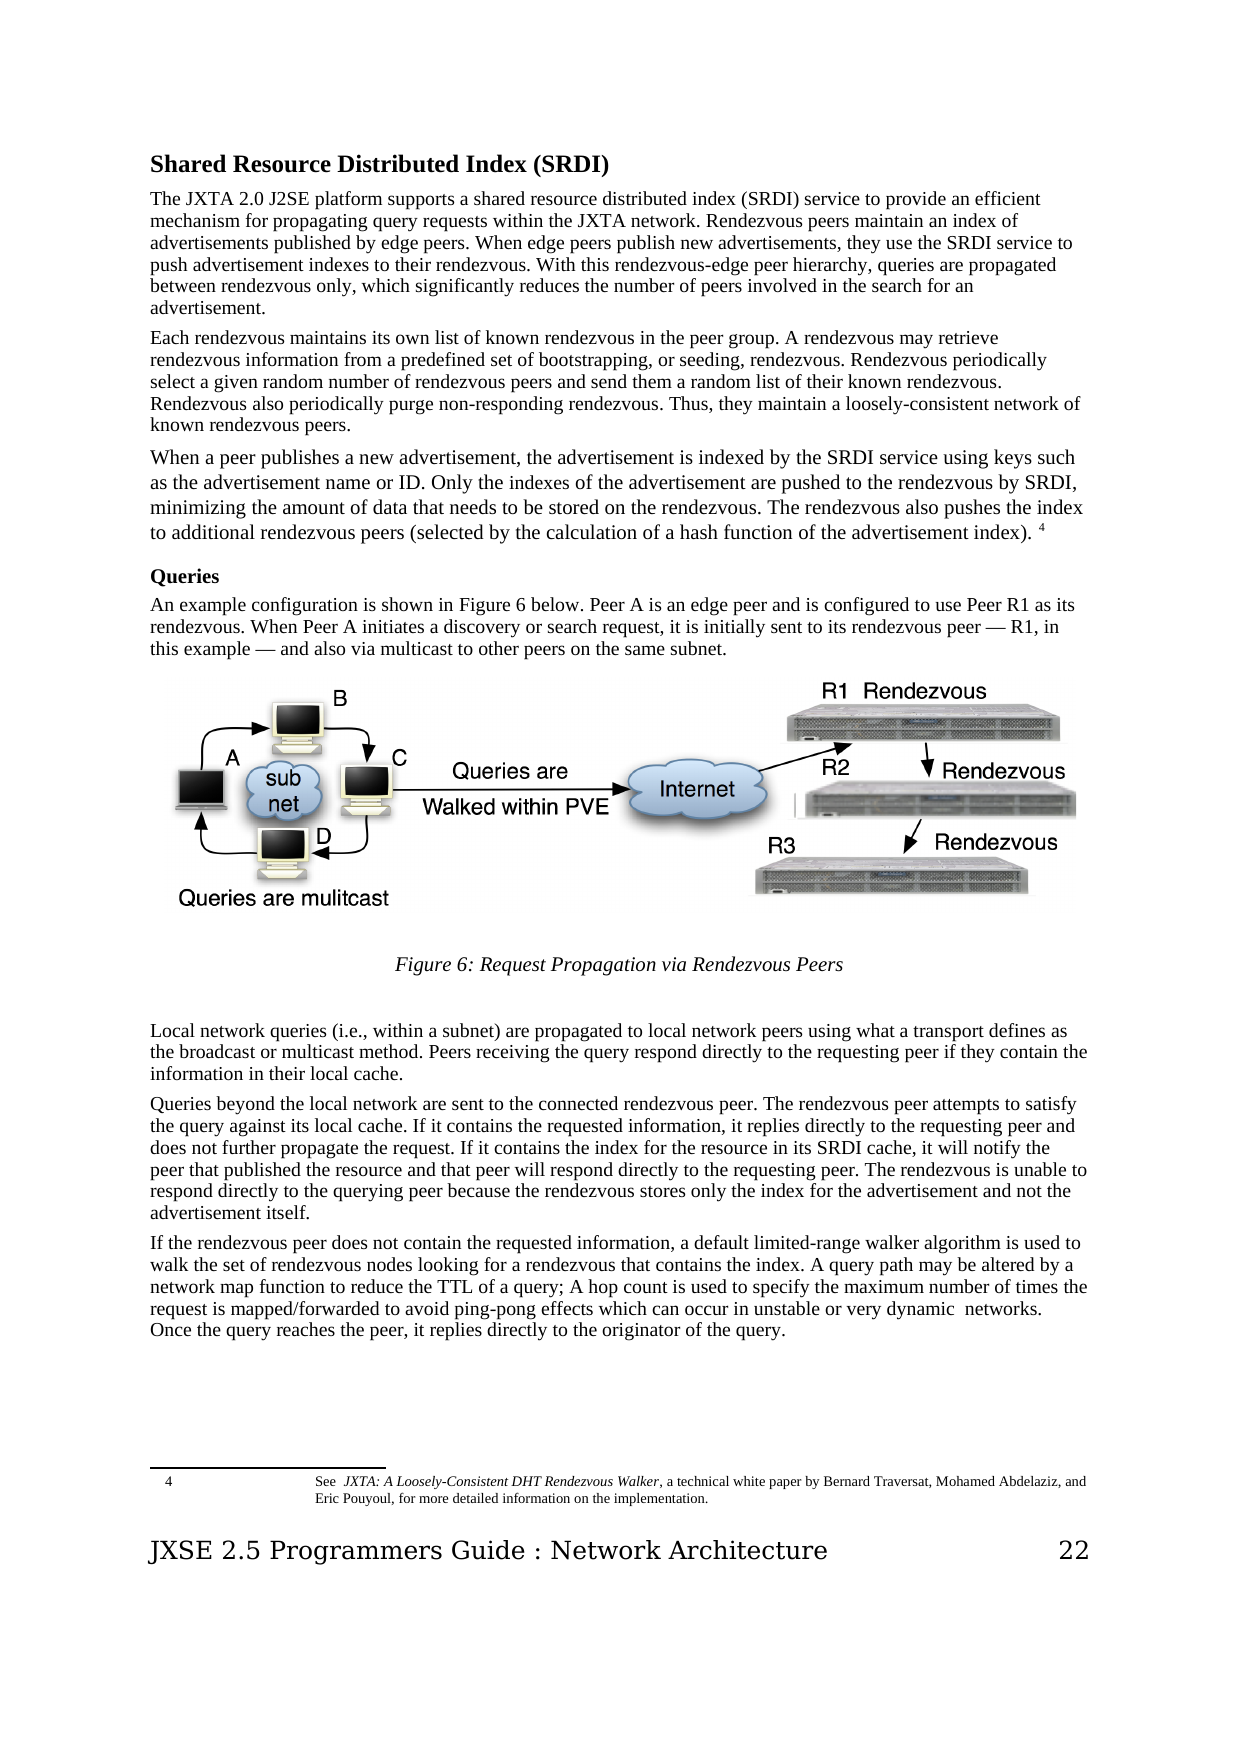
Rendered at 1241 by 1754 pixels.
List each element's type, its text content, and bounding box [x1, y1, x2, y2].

text The JXTA 2.0 J2SE platform supports a shared resource distributed index (SRDI) service to provide an efficient mechanism for propagating query requests within the JXTA network. Rendezvous peers maintain an index of advertisements published by edge peers. When edge peers publish new advertisements, they use the SRDI service to push advertisement indexes to their rendezvous. With this rendezvous-edge peer hierarchy, queries are propagated between rendezvous only, which significantly reduces the number of peers involved in the search for an advertisement. [150, 188, 1090, 319]
text If the rendezvous peer does not contain the requested information, a default limited-range walker algorithm is used to walk the set of rendezvous nodes looking for a rendezvous that contains the index. A query path may be altered by a network map function to reduce the TTL of a query; A hop count is used to specify the maximum number of times the request is mapped/forwarded to avoid ping-pong effects which can occur in unstable or very dynamic networks. Once the query reaches the peer, it replies directly to the originator of the query. [150, 1232, 1090, 1341]
text When a peer publishes a new advertisement, the advertisement is indexed by the SRDI service using keys such as the advertisement name or ID. Only the indexes of the advertisement are pushed to the rendezvous by SRDI, minimizing the amount of data that needs to be stored on the rendezvous. The rendezvous also pushes the index to additional rendezvous peers (selected by the calculation of a hash function of the advertisement index). [150, 444, 1090, 544]
text See JXTA: A Loosely-Consistent DHT Rendezvous Walker, a technical white paper by Bernard Traversat, Mohamed Abdelaziz, and Eric Pouyoul, for more detailed information on the implementation. [165, 1474, 1090, 1506]
text Queries [150, 565, 1090, 588]
picture [163, 677, 1077, 913]
text Shared Resource Distributed Index (SRDI) [150, 150, 1090, 178]
text Local network queries (i.e., within a subnet) are propagated to local network peers using what a transport defines as the broadcast or multicast method. Peers receiving the query respond directly to the requesting peer if they contain the information in their local cache. [150, 1020, 1090, 1085]
text Each rendezvous maintains its own list of known rendezvous in the peer group. A rendezvous may retrieve rendezvous information from a predefined set of bootstrapping, or seeding, rendezvous. Rendezvous periodically select a given random number of rendezvous peers and send them a random list of their known rendezvous. Rendezvous also periodically purge non-responding rendezvous. Thus, they maintain a loosely-consistent network of known rendezvous peers. [150, 327, 1090, 436]
text An example configuration is shown in Figure 6 below. Peer A is an edge peer and is configured to use Peer R1 as its rendezvous. When Peer A initiates a discovery or search request, it is initially sent to its rendezvous peer — R1, in this example — and also via multicast to other peers on the same subnet. [150, 594, 1090, 660]
text Figure 6: Request Propagation via Rendezvous Peers [164, 953, 1076, 976]
text Queries beyond the local network are sent to the connected rendezvous peer. The rendezvous peer attempts to satisfy the query against its local cache. If it contains the requested information, it replies directly to the requesting peer and does not further propagate the request. If it contains the index for the resource in its SRDI cache, it will notify the peer that published the resource and that peer will respond directly to the requesting peer. The rendezvous is unable to respond directly to the querying peer because the rendezvous stores only the index for the advertisement and not the advertisement itself. [150, 1093, 1090, 1224]
